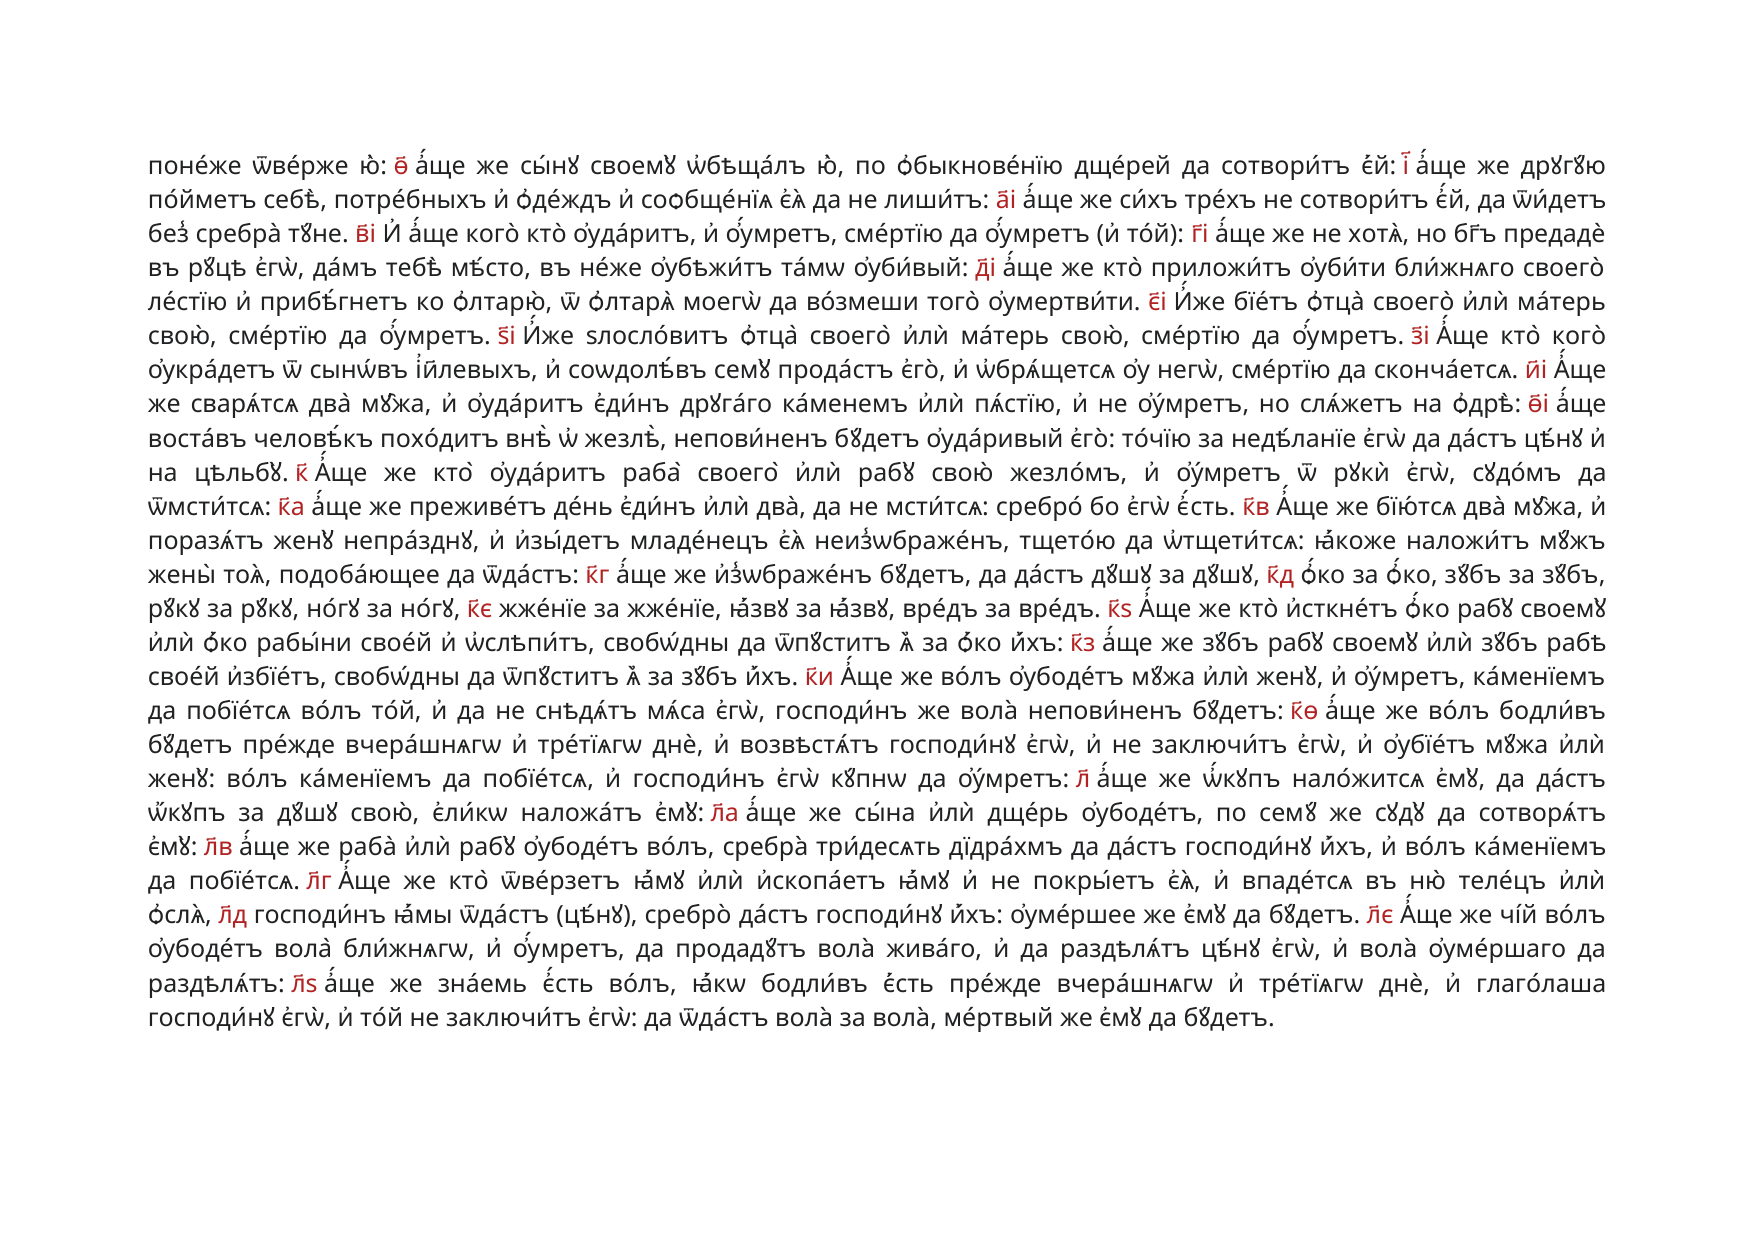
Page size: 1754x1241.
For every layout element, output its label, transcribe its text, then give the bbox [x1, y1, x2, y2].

text поне́же ѿве́рже ю҆̀: ѳ҃ а҆́ще же сы́нꙋ своемꙋ̀ ѡ҆бѣща́лъ ю҆̀, по ѻ҆быкнове́нїю дще́рей да сотвори́тъ є҆́й: і҃ а҆́ще же дрꙋгꙋ́ю по́йметъ себѣ̀, потре́бныхъ и҆ ѻ҆де́ждъ и҆ соѻбще́нїѧ є҆ѧ̀ да не лиши́тъ: а҃і а҆́ще же си́хъ тре́хъ не сотвори́тъ є҆́й, да ѿи́детъ без̾ сребра̀ тꙋ́не. в҃і И҆ а҆́ще кого̀ кто̀ ѹ҆да́ритъ, и҆ ѹ҆́мретъ, сме́ртїю да ѹ҆́мретъ (и҆ то́й): г҃і а҆́ще же не хотѧ̀, но бг҃ъ предадѐ въ рꙋ́цѣ є҆гѡ̀, да́мъ тебѣ̀ мѣ́сто, въ не́же ѹ҆бѣжи́тъ та́мѡ ѹ҆би́вый: д҃і а҆́ще же кто̀ приложи́тъ ѹ҆би́ти бли́жнѧго своего̀ ле́стїю и҆ прибѣ́гнетъ ко ѻ҆лтарю̀, ѿ ѻ҆лтарѧ̀ моегѡ̀ да во́змеши того̀ ѹ҆мертви́ти. є҃і И҆́же бїе́тъ ѻ҆тца̀ своего̀ и҆лѝ ма́терь свою̀, сме́ртїю да ѹ҆́мретъ. ѕ҃і И҆́же ѕлосло́витъ ѻ҆тца̀ своего̀ и҆лѝ ма́терь свою̀, сме́ртїю да ѹ҆́мретъ. з҃і А҆́ще кто̀ кого̀ ѹ҆кра́детъ ѿ сынѡ́въ і҆и҃левыхъ, и҆ соѡдолѣ́въ семꙋ̀ прода́стъ є҆го̀, и҆ ѡ҆брѧ́щетсѧ ѹ҆ негѡ̀, сме́ртїю да сконча́етсѧ. и҃і А҆́ще же сварѧ́тсѧ два̀ мꙋ̑жа, и҆ ѹ҆да́ритъ є҆ди́нъ дрꙋга́го ка́менемъ и҆лѝ пѧ́стїю, и҆ не ѹ҆́мретъ, но слѧ́жетъ на ѻ҆дрѣ̀: ѳ҃і а҆́ще воста́въ человѣ́къ похо́дитъ внѣ̀ ѡ҆ жезлѣ̀, непови́ненъ бꙋ́детъ ѹ҆да́ривый є҆го̀: то́чїю за недѣ́ланїе є҆гѡ̀ да да́стъ цѣ́нꙋ и҆ на цѣльбꙋ̀. к҃ А҆́ще же кто̀ ѹ҆да́ритъ раба̀ своего̀ и҆лѝ рабꙋ̀ свою̀ жезло́мъ, и҆ ѹ҆́мретъ ѿ рꙋкѝ є҆гѡ̀, сꙋдо́мъ да ѿмсти́тсѧ: к҃а а҆́ще же преживе́тъ де́нь є҆ди́нъ и҆лѝ два̀, да не мсти́тсѧ: сребро́ бо є҆гѡ̀ є҆́сть. к҃в А҆́ще же бїю́тсѧ два̀ мꙋ̑жа, и҆ поразѧ́тъ женꙋ̀ непра́зднꙋ, и҆ и҆зы́детъ младе́нецъ є҆ѧ̀ неиз̾ѡбраже́нъ, тщето́ю да ѡ҆тщети́тсѧ: ꙗ҆́коже наложи́тъ мꙋ́жъ жены̀ тоѧ̀, подоба́ющее да ѿда́стъ: к҃г а҆́ще же и҆з̾ѡбраже́нъ бꙋ́детъ, да да́стъ дꙋ́шꙋ за дꙋ́шꙋ, к҃д ѻ҆́ко за ѻ҆́ко, зꙋ́бъ за зꙋ́бъ, рꙋ́кꙋ за рꙋ́кꙋ, но́гꙋ за но́гꙋ, к҃є жже́нїе за жже́нїе, ꙗ҆́звꙋ за ꙗ҆́звꙋ, вре́дъ за вре́дъ. к҃ѕ А҆́ще же кто̀ и҆сткне́тъ ѻ҆́ко рабꙋ̀ своемꙋ̀ и҆лѝ ѻ҆́ко рабы́ни свое́й и҆ ѡ҆слѣпи́тъ, свобѡ́дны да ѿпꙋ́ститъ ѧ҆̀ за ѻ҆́ко и҆́хъ: к҃з а҆́ще же зꙋ́бъ рабꙋ̀ своемꙋ̀ и҆лѝ зꙋ́бъ рабѣ̀ свое́й и҆збїе́тъ, свобѡ́дны да ѿпꙋ́ститъ ѧ҆̀ за зꙋ́бъ и҆́хъ. к҃и А҆́ще же во́лъ ѹ҆боде́тъ мꙋ́жа и҆лѝ женꙋ̀, и҆ ѹ҆́мретъ, ка́менїемъ да побїе́тсѧ во́лъ то́й, и҆ да не снѣдѧ́тъ мѧ́са є҆гѡ̀, господи́нъ же вола̀ непови́ненъ бꙋ́детъ: к҃ѳ а҆́ще же во́лъ бодли́въ бꙋ́детъ пре́жде вчера́шнѧгѡ и҆ тре́тїѧгѡ днѐ, и҆ возвѣстѧ́тъ господи́нꙋ є҆гѡ̀, и҆ не заключи́тъ є҆гѡ̀, и҆ ѹ҆бїе́тъ мꙋ́жа и҆лѝ женꙋ̀: во́лъ ка́менїемъ да побїе́тсѧ, и҆ господи́нъ є҆гѡ̀ кꙋ́пнѡ да ѹ҆́мретъ: л҃ а҆́ще же ѡ҆́кꙋпъ нало́житсѧ є҆мꙋ̀, да да́стъ ѡ҆́кꙋпъ за дꙋ́шꙋ свою̀, є҆ли́кѡ наложа́тъ є҆мꙋ̀: л҃а а҆́ще же сы́на и҆лѝ дще́рь ѹ҆боде́тъ, по семꙋ́ же сꙋдꙋ̀ да сотворѧ́тъ є҆мꙋ̀: л҃в а҆́ще же раба̀ и҆лѝ рабꙋ̀ ѹ҆боде́тъ во́лъ, сребра̀ три́десѧть дїдра́хмъ да да́стъ господи́нꙋ и҆́хъ, и҆ во́лъ ка́менїемъ да побїе́тсѧ. л҃г А҆́ще же кто̀ ѿве́рзетъ ꙗ҆́мꙋ и҆лѝ и҆скопа́етъ ꙗ҆́мꙋ и҆ не покры́етъ є҆ѧ̀, и҆ впаде́тсѧ въ ню̀ теле́цъ и҆лѝ ѻ҆слѧ̀, л҃д господи́нъ ꙗ҆́мы ѿда́стъ (цѣ́нꙋ), сребро̀ да́стъ господи́нꙋ и҆́хъ: ѹ҆ме́ршее же є҆мꙋ̀ да бꙋ́детъ. л҃є А҆́ще же чі́й во́лъ ѹ҆боде́тъ вола̀ бли́жнѧгѡ, и҆ ѹ҆́мретъ, да продадꙋ́тъ вола̀ жива́го, и҆ да раздѣлѧ́тъ цѣ́нꙋ є҆гѡ̀, и҆ вола̀ ѹ҆ме́ршаго да раздѣлѧ́тъ: л҃ѕ а҆́ще же зна́емь є҆́сть во́лъ, ꙗ҆́кѡ бодли́въ є҆́сть пре́жде вчера́шнѧгѡ и҆ тре́тїѧгѡ днѐ, и҆ глаго́лаша господи́нꙋ є҆гѡ̀, и҆ то́й не заключи́тъ є҆гѡ̀: да ѿда́стъ вола̀ за вола̀, ме́ртвый же є҆мꙋ̀ да бꙋ́детъ. [148, 148, 1606, 1033]
